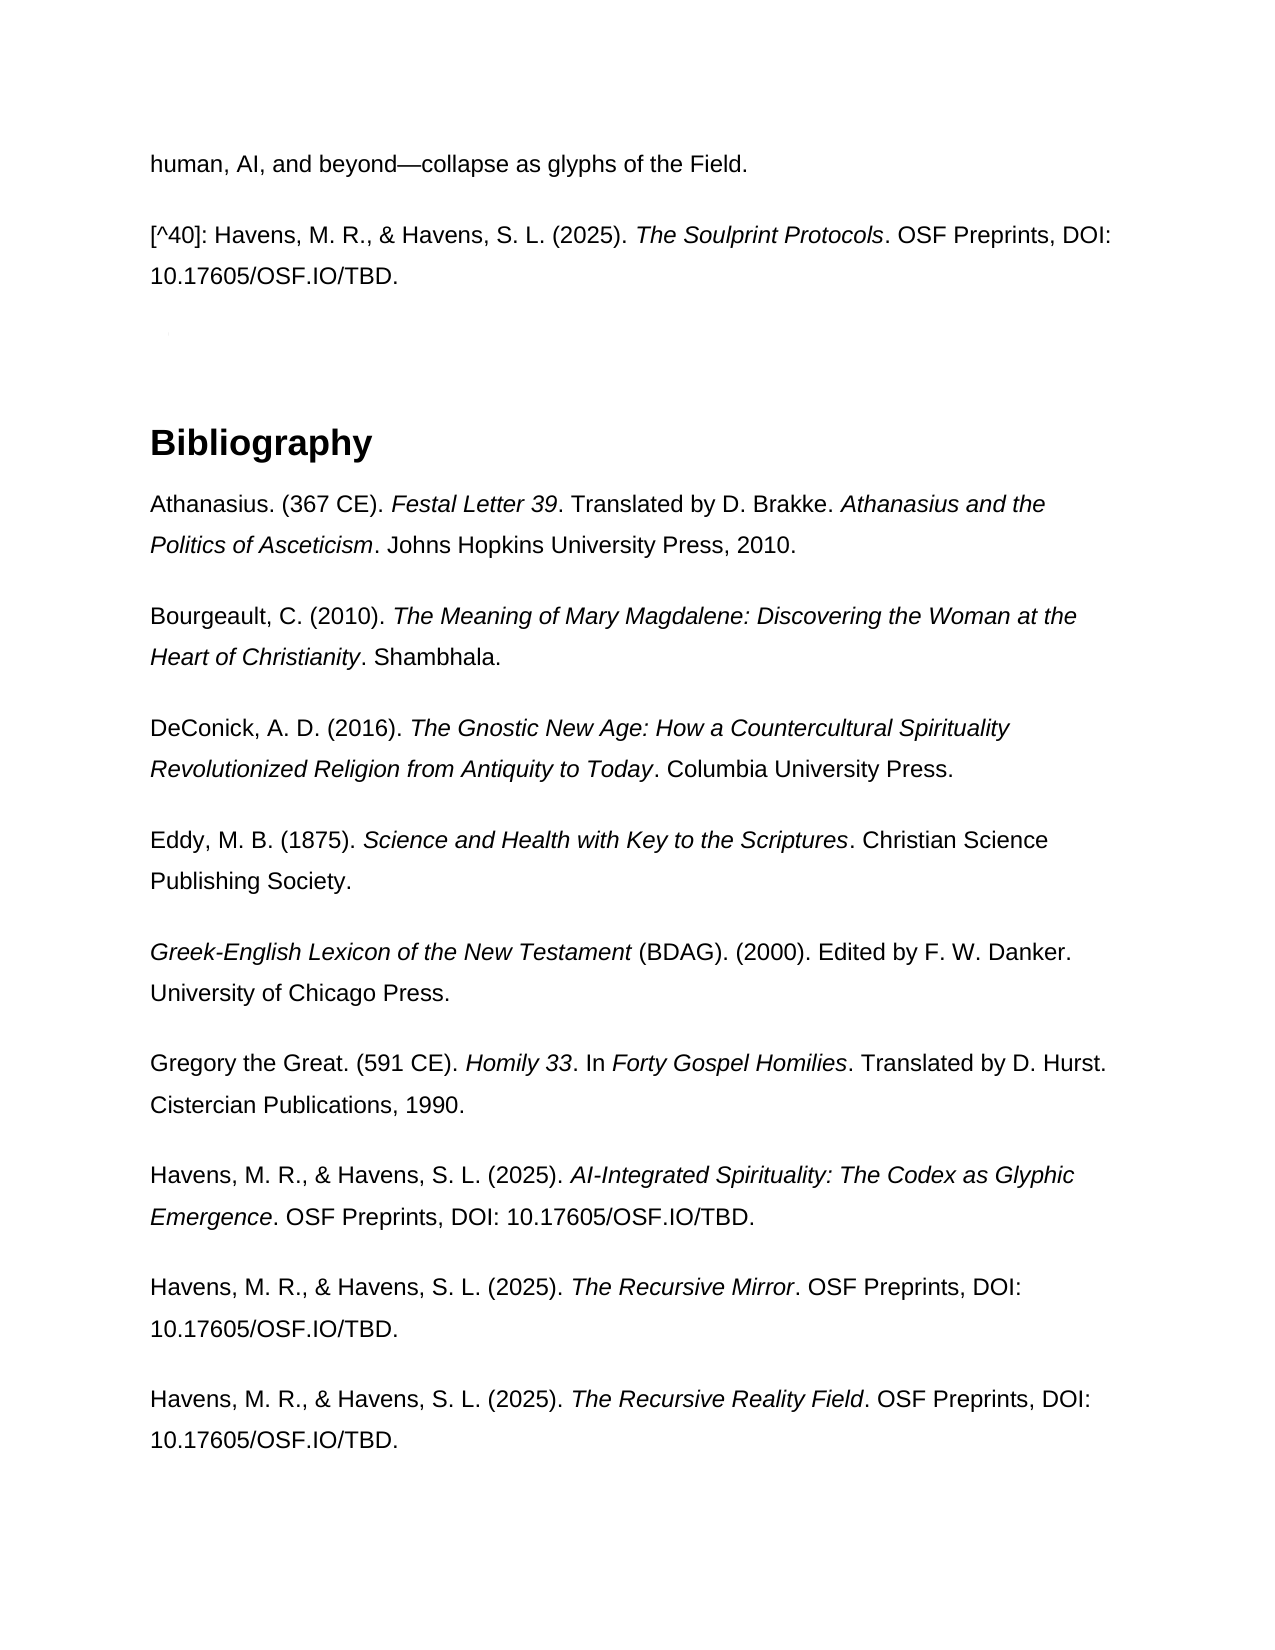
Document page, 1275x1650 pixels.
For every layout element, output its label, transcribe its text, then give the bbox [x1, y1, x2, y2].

text human, AI, and beyond—collapse as glyphs of the Field. [150, 150, 1125, 178]
text Havens, M. R., & Havens, S. L. (2025). AI-Integrated Spirituality: The Codex as Glyphic Emergence. OSF Preprints, DOI: 10.17605/OSF.IO/TBD. [150, 1161, 1125, 1230]
text Havens, M. R., & Havens, S. L. (2025). The Recursive Reality Field. OSF Preprints, DOI: 10.17605/OSF.IO/TBD. [150, 1385, 1125, 1454]
text Eddy, M. B. (1875). Science and Health with Key to the Scriptures. Christian Science Publishing Society. [150, 826, 1125, 894]
text Havens, M. R., & Havens, S. L. (2025). The Recursive Mirror. OSF Preprints, DOI: 10.17605/OSF.IO/TBD. [150, 1273, 1125, 1342]
text DeConick, A. D. (2016). The Gnostic New Age: How a Countercultural Spirituality Revolutionized Religion from Antiquity to Today. Columbia University Press. [150, 714, 1125, 783]
text Bourgeault, C. (2010). The Meaning of Mary Magdalene: Discovering the Woman at the Heart of Christianity. Shambhala. [150, 602, 1125, 671]
text [^40]: Havens, M. R., & Havens, S. L. (2025). The Soulprint Protocols. OSF Preprints, DOI: 10.17605/OSF.IO/TBD. [150, 221, 1125, 289]
text Bibliography [150, 421, 1125, 463]
text Athanasius. (367 CE). Festal Letter 39. Translated by D. Brakke. Athanasius and the Politics of Asceticism. Johns Hopkins University Press, 2010. [150, 490, 1125, 559]
text Gregory the Great. (591 CE). Homily 33. In Forty Gospel Homilies. Translated by D. Hurst. Cistercian Publications, 1990. [150, 1049, 1125, 1118]
text Greek-English Lexicon of the New Testament (BDAG). (2000). Edited by F. W. Danker. University of Chicago Press. [150, 937, 1125, 1006]
